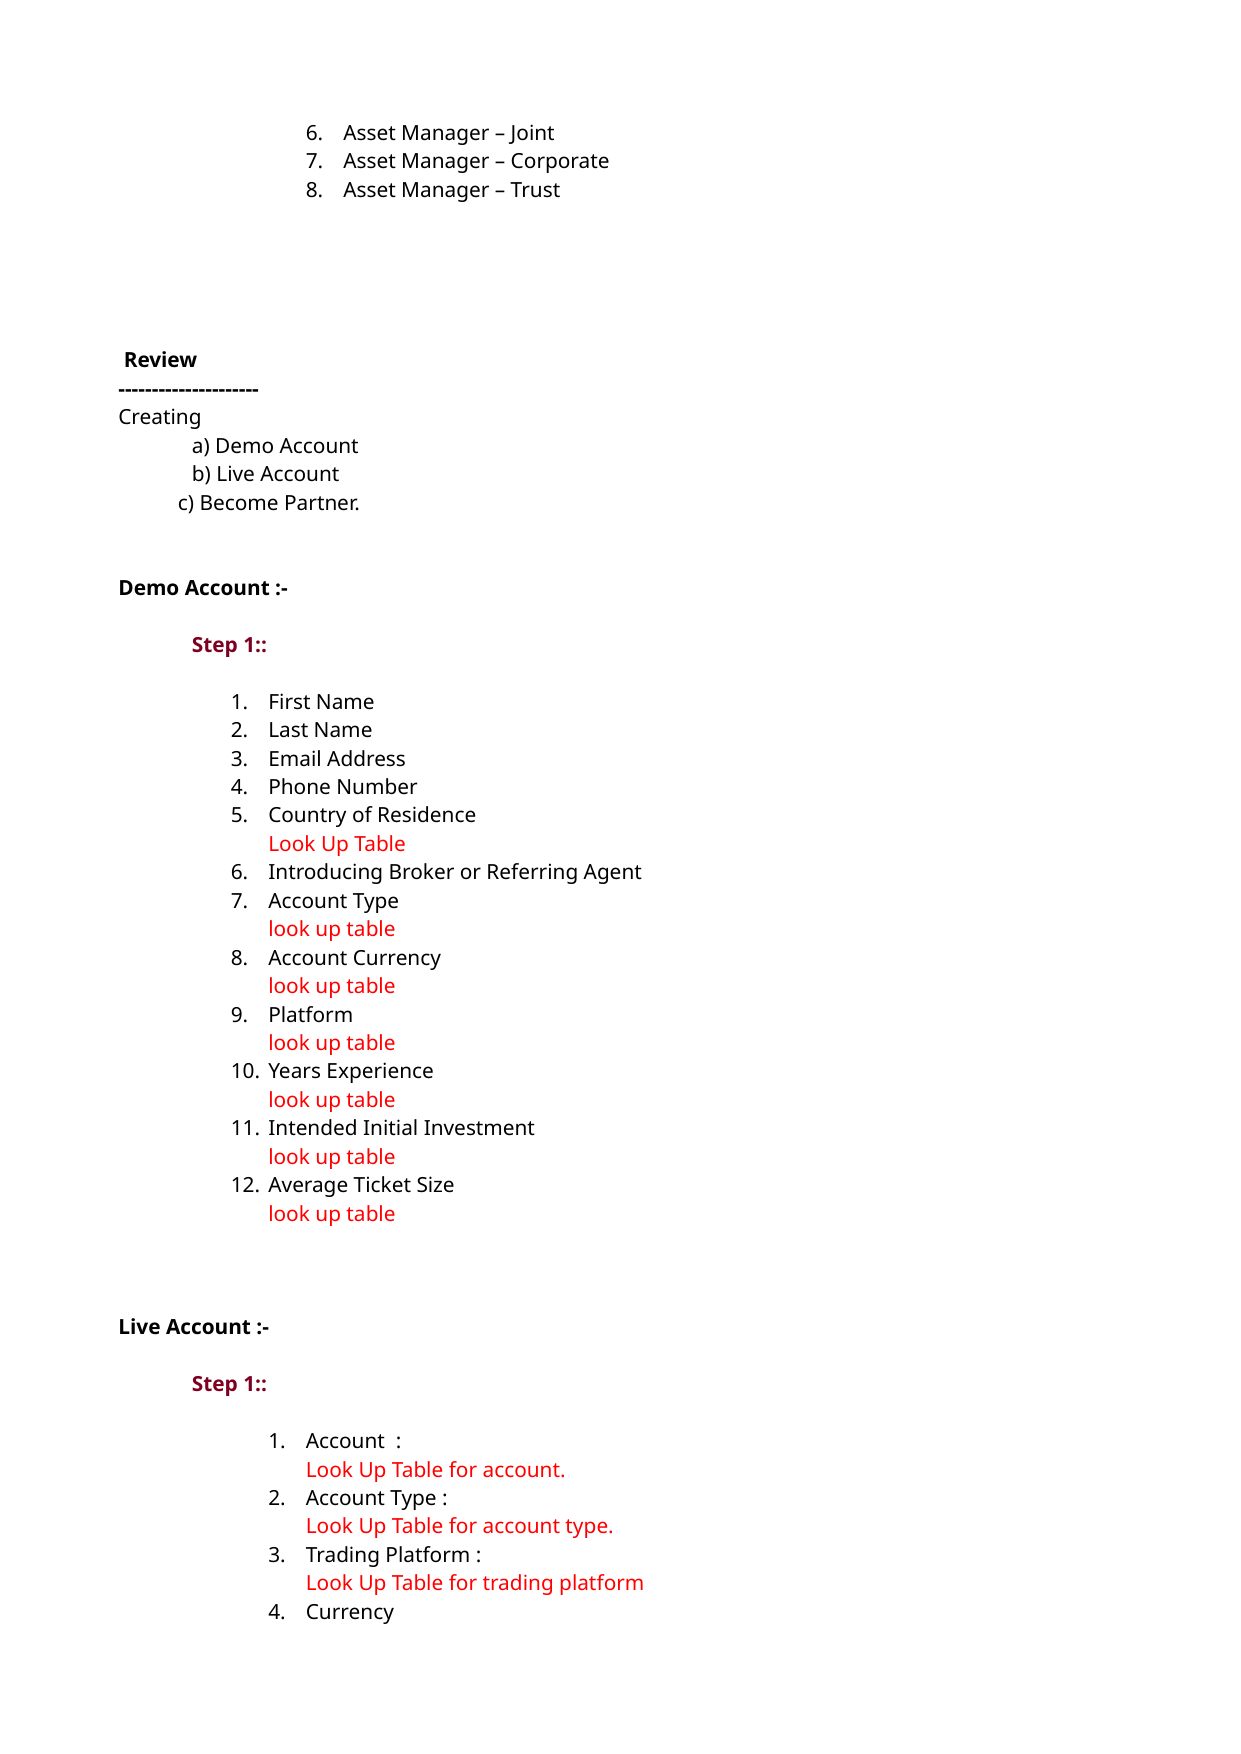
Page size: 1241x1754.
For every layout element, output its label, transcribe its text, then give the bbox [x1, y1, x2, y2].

list Account Type : [268, 1483, 1122, 1512]
list look up table [231, 971, 1122, 1000]
list Trading Platform : [268, 1540, 1122, 1568]
text Review [118, 346, 1122, 374]
text Creating [118, 402, 1122, 431]
list Country of Residence [231, 801, 1122, 829]
list Look Up Table [231, 829, 1122, 857]
list First Name [231, 687, 1122, 715]
list Average Ticket Size [231, 1170, 1122, 1199]
list Asset Manager – Joint [306, 118, 1122, 147]
text Demo Account :- [118, 573, 1122, 602]
list Introducing Broker or Referring Agent [231, 857, 1122, 886]
list Asset Manager – Trust [306, 175, 1122, 203]
list look up table [231, 1142, 1122, 1170]
text a) Demo Account [118, 431, 1122, 459]
list Email Address [231, 744, 1122, 772]
list Account Type [231, 886, 1122, 914]
list Years Experience [231, 1057, 1122, 1085]
list Account Currency [231, 943, 1122, 971]
list Platform [231, 1000, 1122, 1028]
text Step 1:: [118, 630, 1122, 658]
list Asset Manager – Corporate [306, 147, 1122, 175]
text b) Live Account [118, 459, 1122, 488]
list look up table [231, 1199, 1122, 1227]
list Look Up Table for account. [268, 1455, 1122, 1483]
list look up table [231, 1085, 1122, 1113]
text Live Account :- [118, 1312, 1122, 1341]
list Intended Initial Investment [231, 1113, 1122, 1142]
list Currency [268, 1597, 1122, 1625]
list Look Up Table for account type. [268, 1512, 1122, 1540]
list Phone Number [231, 772, 1122, 801]
list Account : [268, 1426, 1122, 1455]
list Look Up Table for trading platform [268, 1568, 1122, 1597]
text Step 1:: [118, 1369, 1122, 1398]
text --------------------- [118, 374, 1122, 402]
list Last Name [231, 715, 1122, 744]
list look up table [231, 1028, 1122, 1057]
text c) Become Partner. [118, 488, 1122, 516]
list look up table [231, 914, 1122, 943]
